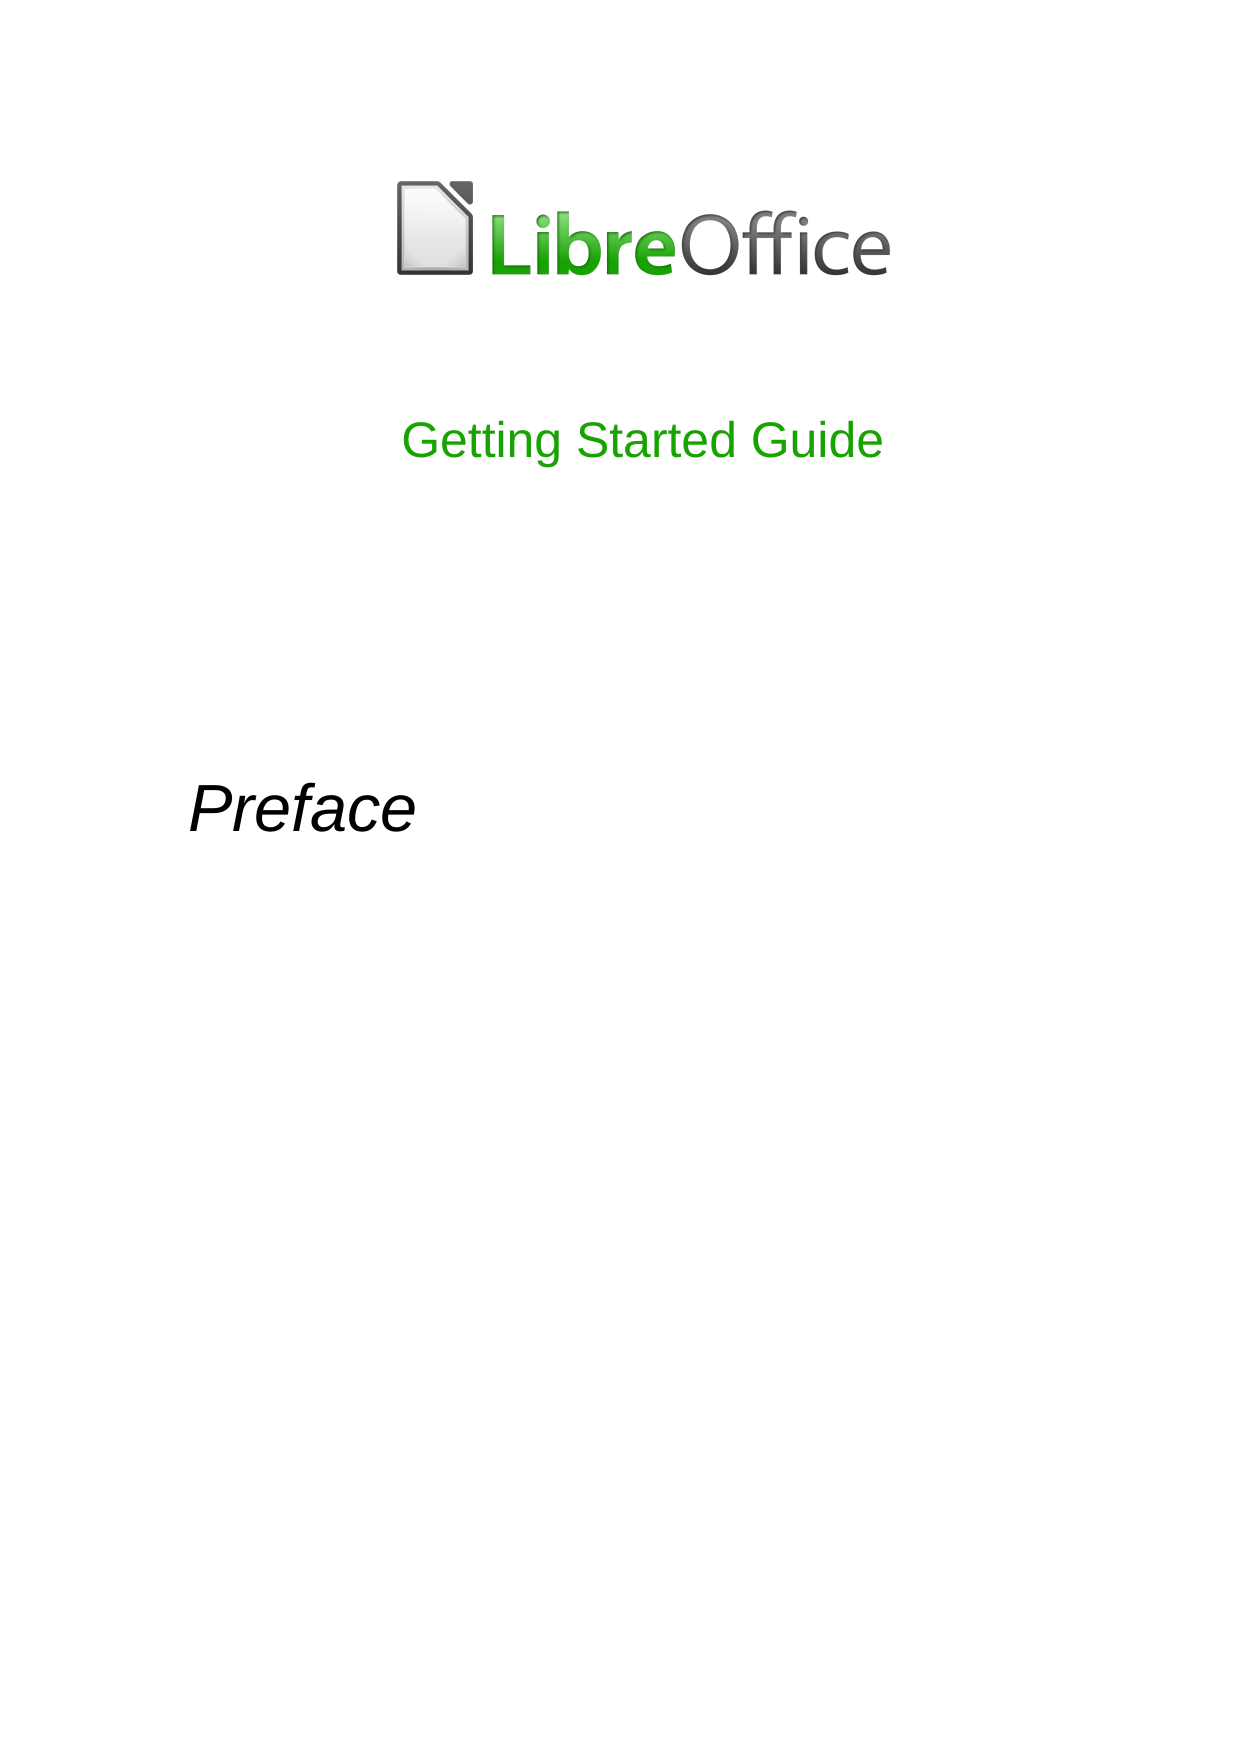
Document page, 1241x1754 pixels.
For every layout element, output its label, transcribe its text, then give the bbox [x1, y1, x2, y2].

title Preface [188, 693, 1098, 846]
text Getting Started Guide [188, 410, 1098, 468]
picture [392, 177, 893, 282]
